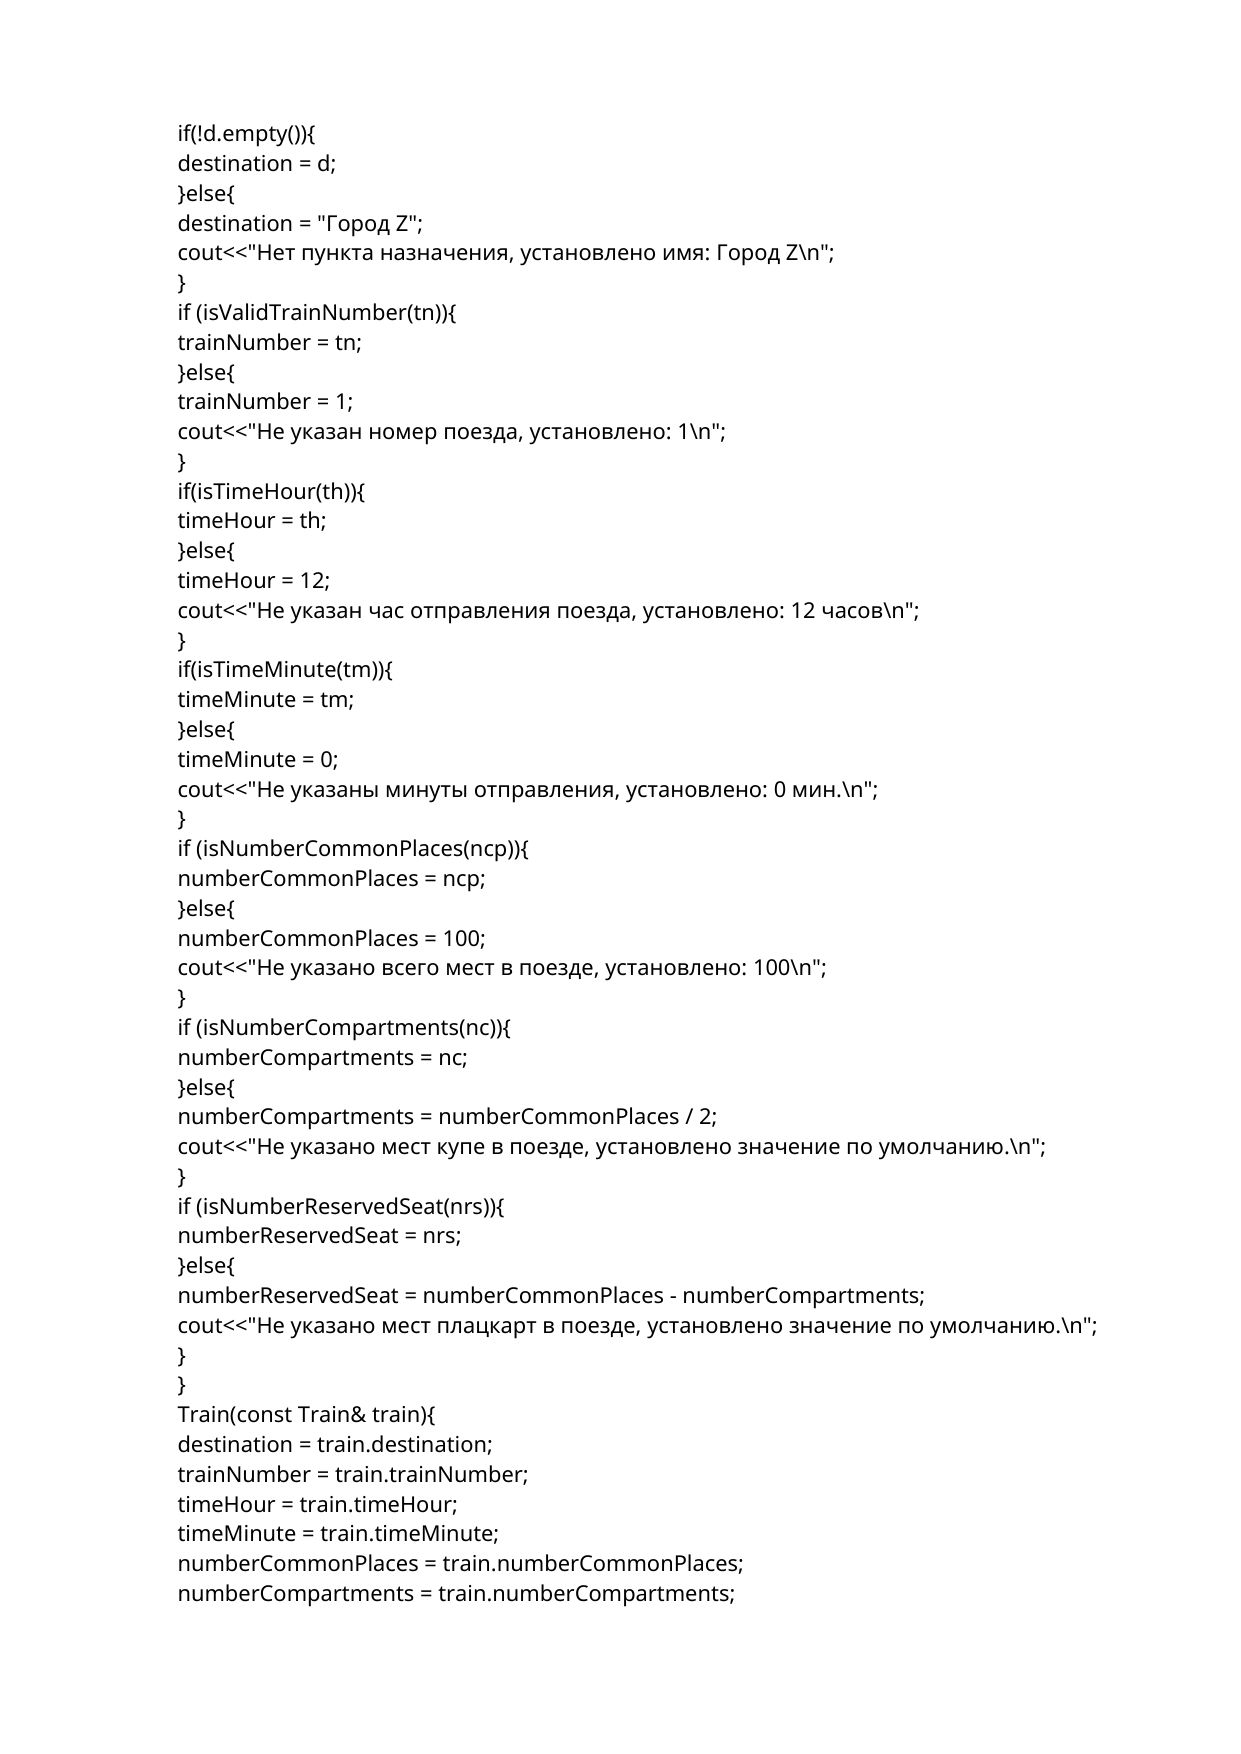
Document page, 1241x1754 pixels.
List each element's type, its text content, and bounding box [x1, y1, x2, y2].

text cout<<"Не указаны минуты отправления, установлено: 0 мин.\n"; [177, 773, 1152, 803]
text numberCommonPlaces = 100; [177, 922, 1152, 952]
text numberCompartments = train.numberCompartments; [177, 1578, 1152, 1608]
text destination = train.destination; [177, 1429, 1152, 1459]
text if (isNumberCompartments(nc)){ [177, 1012, 1152, 1042]
text if(isTimeHour(th)){ [177, 476, 1152, 505]
text } [177, 446, 1152, 476]
text if(isTimeMinute(tm)){ [177, 654, 1152, 684]
text numberCompartments = numberCommonPlaces / 2; [177, 1101, 1152, 1131]
text numberCommonPlaces = ncp; [177, 863, 1152, 893]
text }else{ [177, 1250, 1152, 1280]
text timeMinute = 0; [177, 744, 1152, 773]
text } [177, 803, 1152, 833]
text timeHour = 12; [177, 565, 1152, 595]
text cout<<"Не указано всего мест в поезде, установлено: 100\n"; [177, 952, 1152, 982]
text } [177, 1339, 1152, 1369]
text trainNumber = tn; [177, 327, 1152, 356]
text Train(const Train& train){ [177, 1399, 1152, 1429]
text numberCompartments = nc; [177, 1042, 1152, 1071]
text trainNumber = train.trainNumber; [177, 1459, 1152, 1488]
text }else{ [177, 1071, 1152, 1101]
text numberReservedSeat = numberCommonPlaces - numberCompartments; [177, 1280, 1152, 1310]
text if (isValidTrainNumber(tn)){ [177, 297, 1152, 327]
text if (isNumberReservedSeat(nrs)){ [177, 1191, 1152, 1220]
text timeHour = train.timeHour; [177, 1488, 1152, 1518]
text }else{ [177, 178, 1152, 207]
text } [177, 1369, 1152, 1399]
text if(!d.empty()){ [177, 118, 1152, 148]
text destination = d; [177, 148, 1152, 178]
text } [177, 982, 1152, 1012]
text cout<<"Не указано мест купе в поезде, установлено значение по умолчанию.\n"; [177, 1131, 1152, 1161]
text cout<<"Не указано мест плацкарт в поезде, установлено значение по умолчанию.\n"; [177, 1310, 1152, 1339]
text timeMinute = tm; [177, 684, 1152, 714]
text } [177, 267, 1152, 297]
text trainNumber = 1; [177, 386, 1152, 416]
text }else{ [177, 714, 1152, 744]
text cout<<"Не указан час отправления поезда, установлено: 12 часов\n"; [177, 595, 1152, 624]
text numberReservedSeat = nrs; [177, 1220, 1152, 1250]
text }else{ [177, 535, 1152, 565]
text destination = "Город Z"; [177, 207, 1152, 237]
text cout<<"Не указан номер поезда, установлено: 1\n"; [177, 416, 1152, 446]
text timeMinute = train.timeMinute; [177, 1518, 1152, 1548]
text cout<<"Нет пункта назначения, установлено имя: Город Z\n"; [177, 237, 1152, 267]
text timeHour = th; [177, 505, 1152, 535]
text numberCommonPlaces = train.numberCommonPlaces; [177, 1548, 1152, 1578]
text }else{ [177, 356, 1152, 386]
text }else{ [177, 893, 1152, 922]
text } [177, 1161, 1152, 1191]
text } [177, 624, 1152, 654]
text if (isNumberCommonPlaces(ncp)){ [177, 833, 1152, 863]
